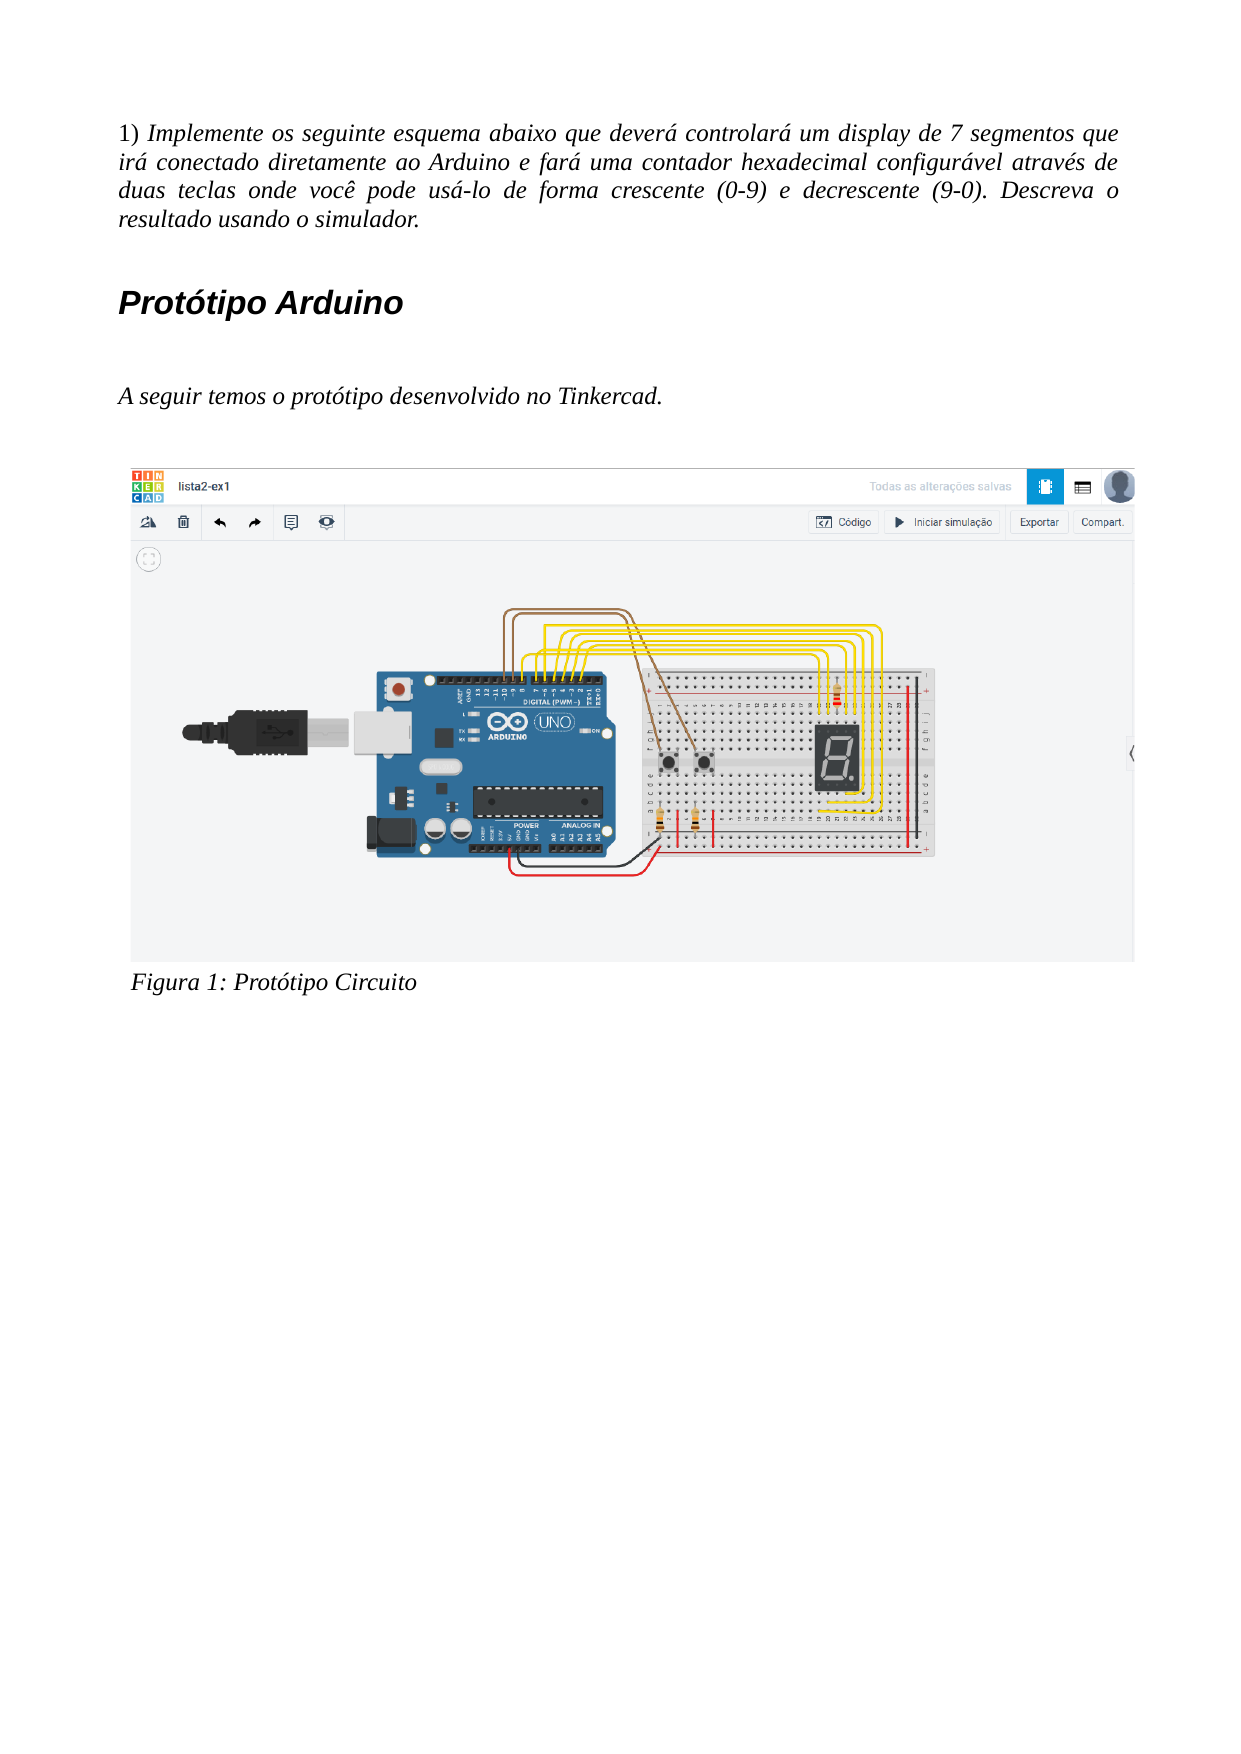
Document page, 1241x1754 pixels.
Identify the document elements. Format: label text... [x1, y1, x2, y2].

picture [1042, 480, 1051, 493]
text A seguir temos o protótipo desenvolvido no Tinkercad. [118, 381, 1122, 410]
text Figura 1: Protótipo Circuito [131, 962, 1134, 996]
text 1) Implemente os seguinte esquema abaixo que deverá controlará um display de 7 segmentos que irá conectado diretamente ao Arduino e fará uma contador hexadecimal configurável através de duas teclas onde você pode usá-lo de forma crescente (0-9) e decrescente (9-0). Descreva o resultado usando o simulador. [118, 118, 1122, 233]
picture [130, 468, 1135, 962]
subtitle Protótipo Arduino [118, 283, 1122, 321]
